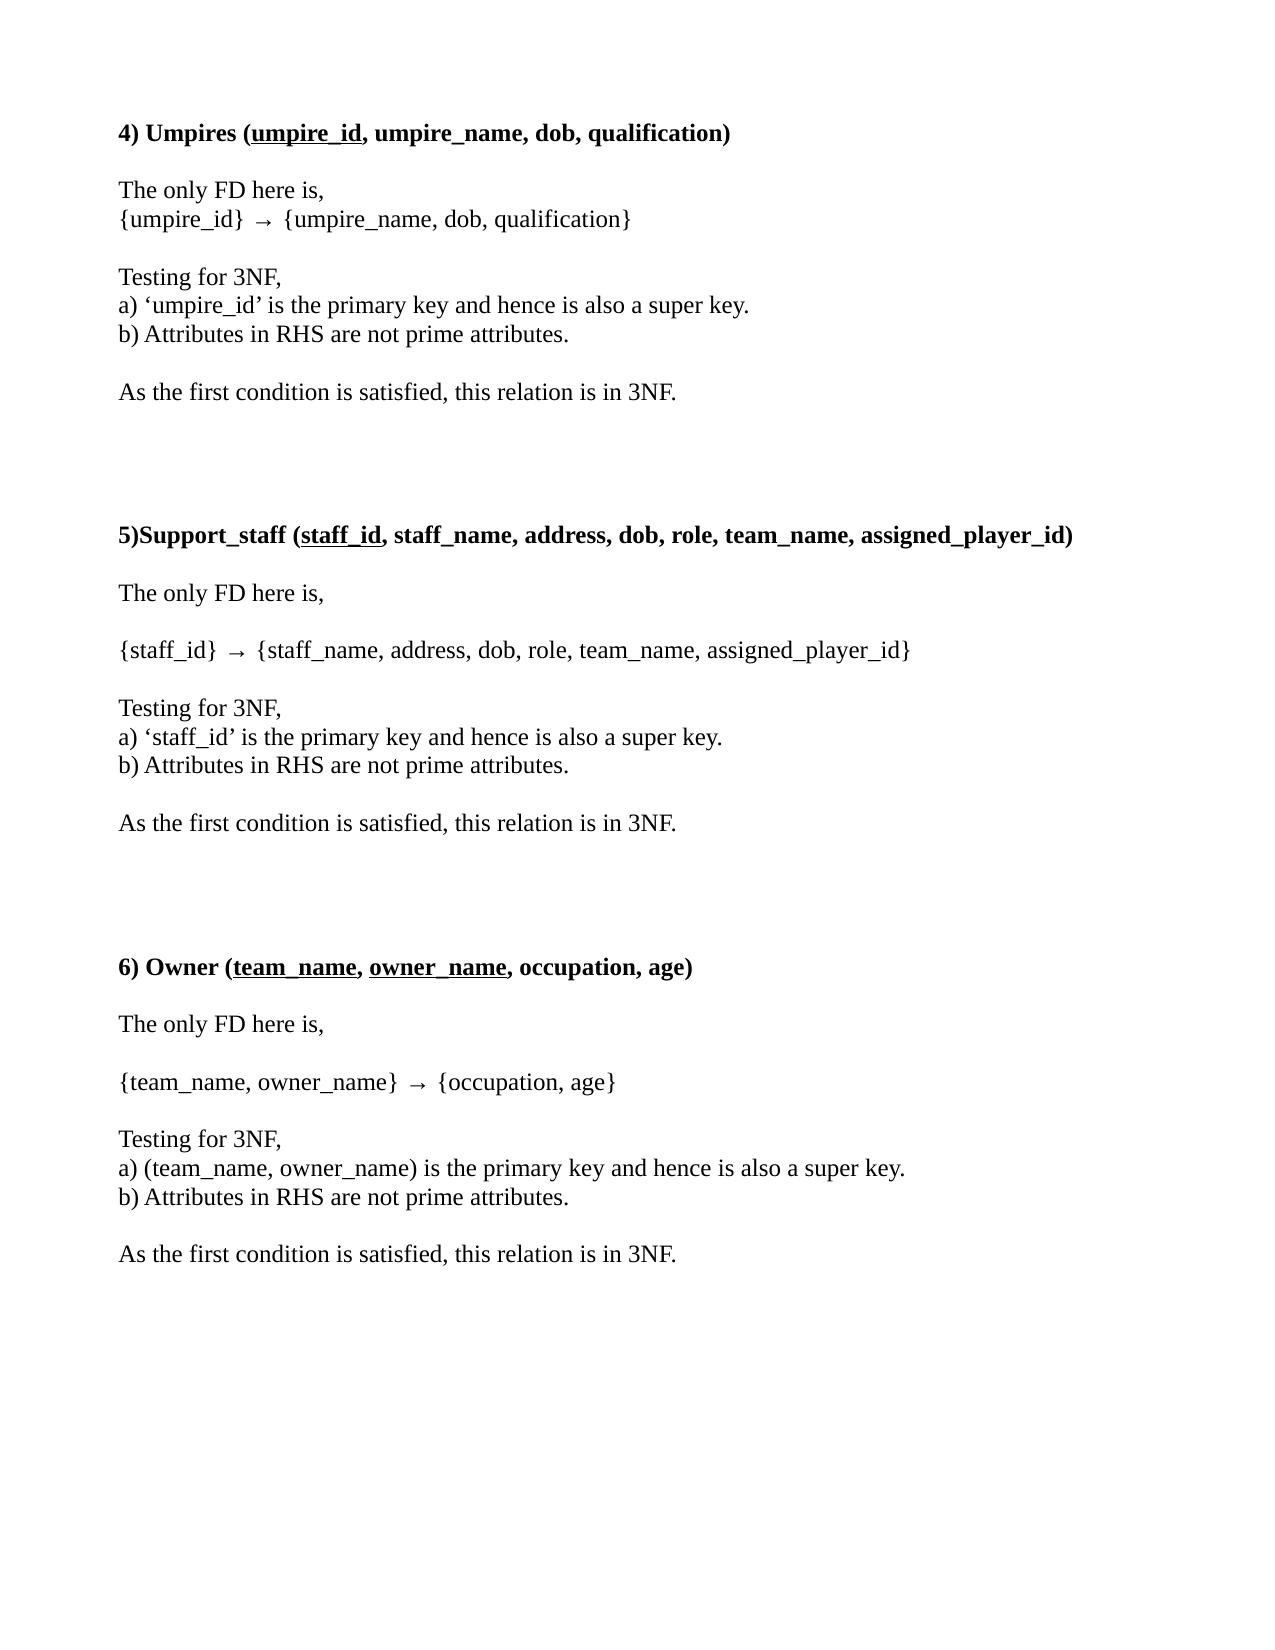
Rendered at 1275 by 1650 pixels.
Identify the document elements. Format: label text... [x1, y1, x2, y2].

text {team_name, owner_name} → {occupation, age} [118, 1067, 1157, 1096]
text Testing for 3NF, [118, 262, 1157, 291]
text {staff_id} → {staff_name, address, dob, role, team_name, assigned_player_id} [118, 636, 1157, 664]
text b) Attributes in RHS are not prime attributes. [118, 751, 1157, 779]
text As the first condition is satisfied, this relation is in 3NF. [118, 377, 1157, 406]
text As the first condition is satisfied, this relation is in 3NF. [118, 808, 1157, 837]
text a) ‘umpire_id’ is the primary key and hence is also a super key. [118, 291, 1157, 319]
text b) Attributes in RHS are not prime attributes. [118, 1182, 1157, 1211]
text Testing for 3NF, [118, 693, 1157, 722]
text The only FD here is, [118, 578, 1157, 607]
text a) ‘staff_id’ is the primary key and hence is also a super key. [118, 722, 1157, 751]
text 4) Umpires (umpire_id, umpire_name, dob, qualification) [118, 118, 1157, 147]
text The only FD here is, [118, 176, 1157, 204]
text a) (team_name, owner_name) is the primary key and hence is also a super key. [118, 1153, 1157, 1182]
text As the first condition is satisfied, this relation is in 3NF. [118, 1239, 1157, 1268]
text b) Attributes in RHS are not prime attributes. [118, 319, 1157, 348]
text The only FD here is, [118, 1009, 1157, 1038]
text 6) Owner (team_name, owner_name, occupation, age) [118, 952, 1157, 981]
text {umpire_id} → {umpire_name, dob, qualification} [118, 204, 1157, 233]
text 5)Support_staff (staff_id, staff_name, address, dob, role, team_name, assigned_player_id) [118, 521, 1157, 549]
text Testing for 3NF, [118, 1124, 1157, 1153]
